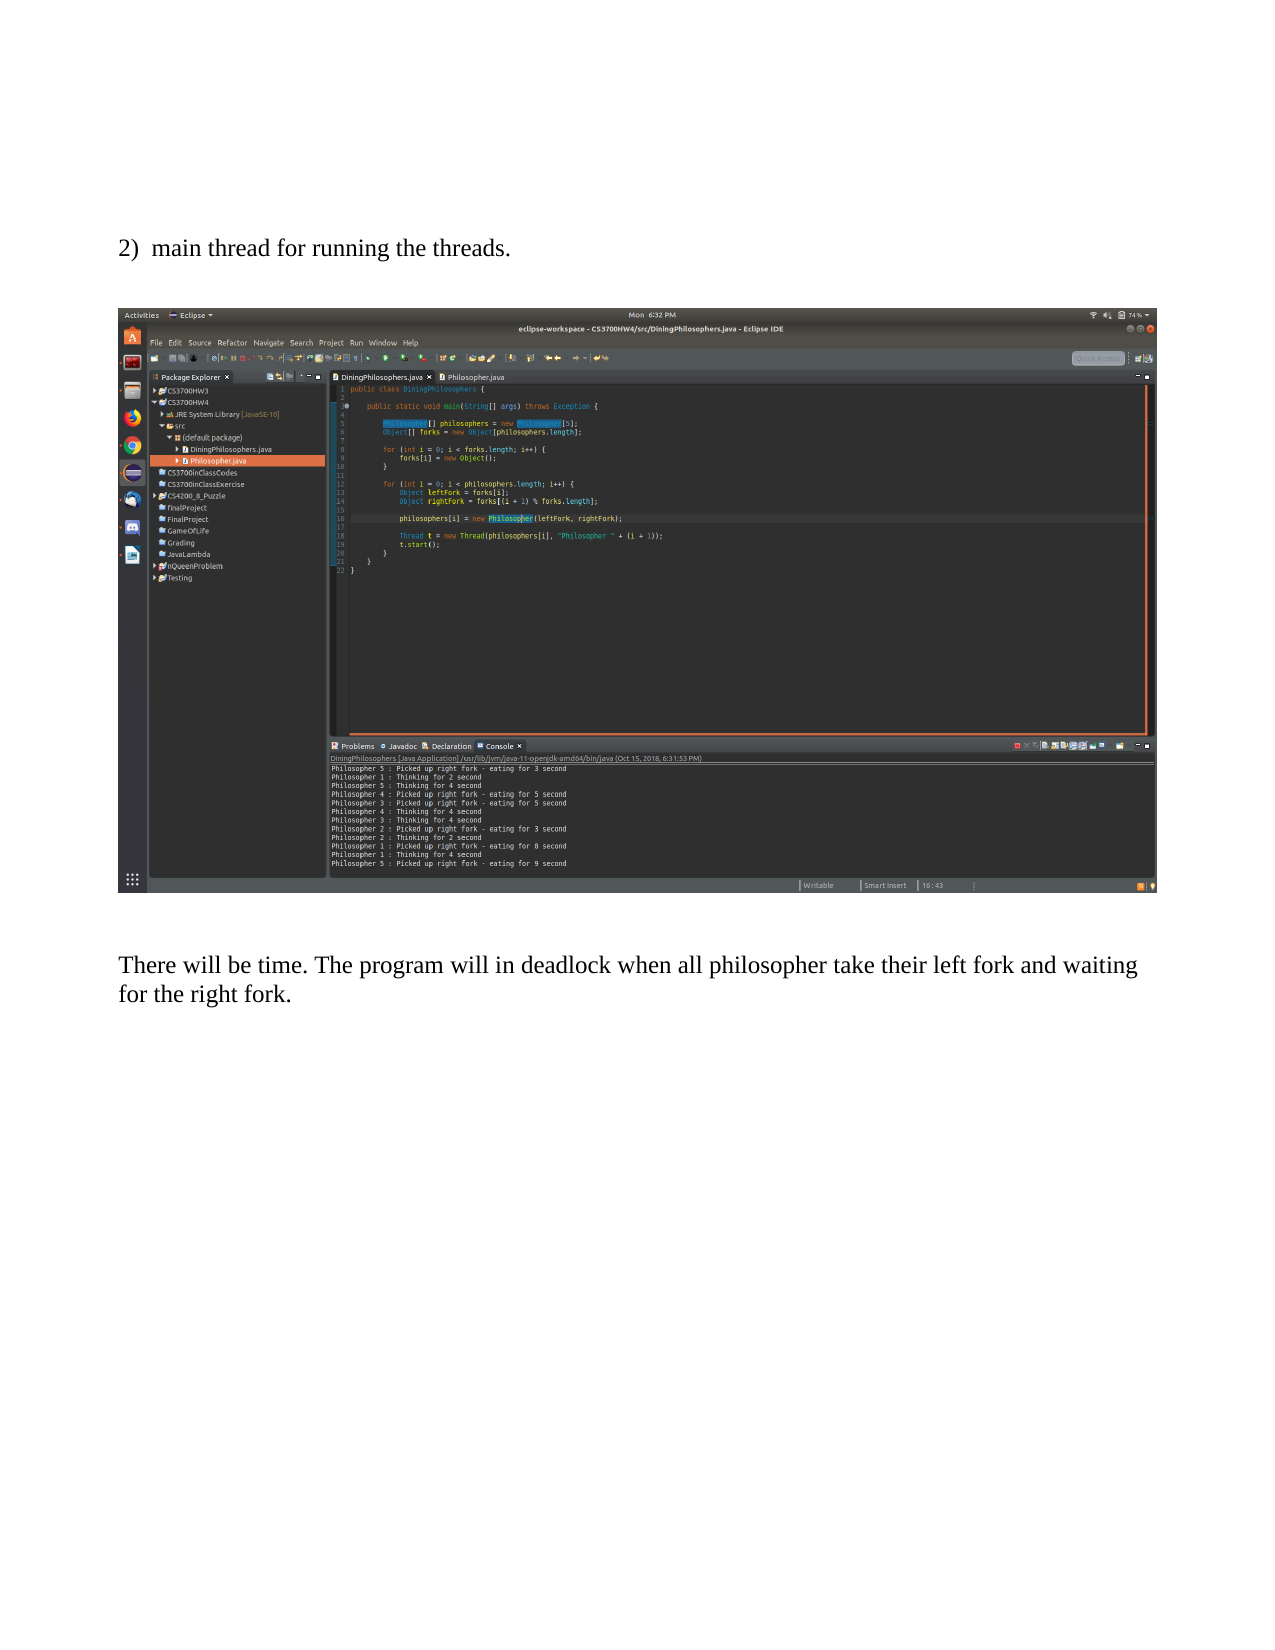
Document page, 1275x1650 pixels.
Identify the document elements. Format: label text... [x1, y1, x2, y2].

text There will be time. The program will in deadlock when all philosopher take their left fork and waiting for the right fork. [118, 950, 1157, 1007]
picture [118, 308, 1157, 893]
text 2) main thread for running the threads. [118, 233, 1157, 262]
